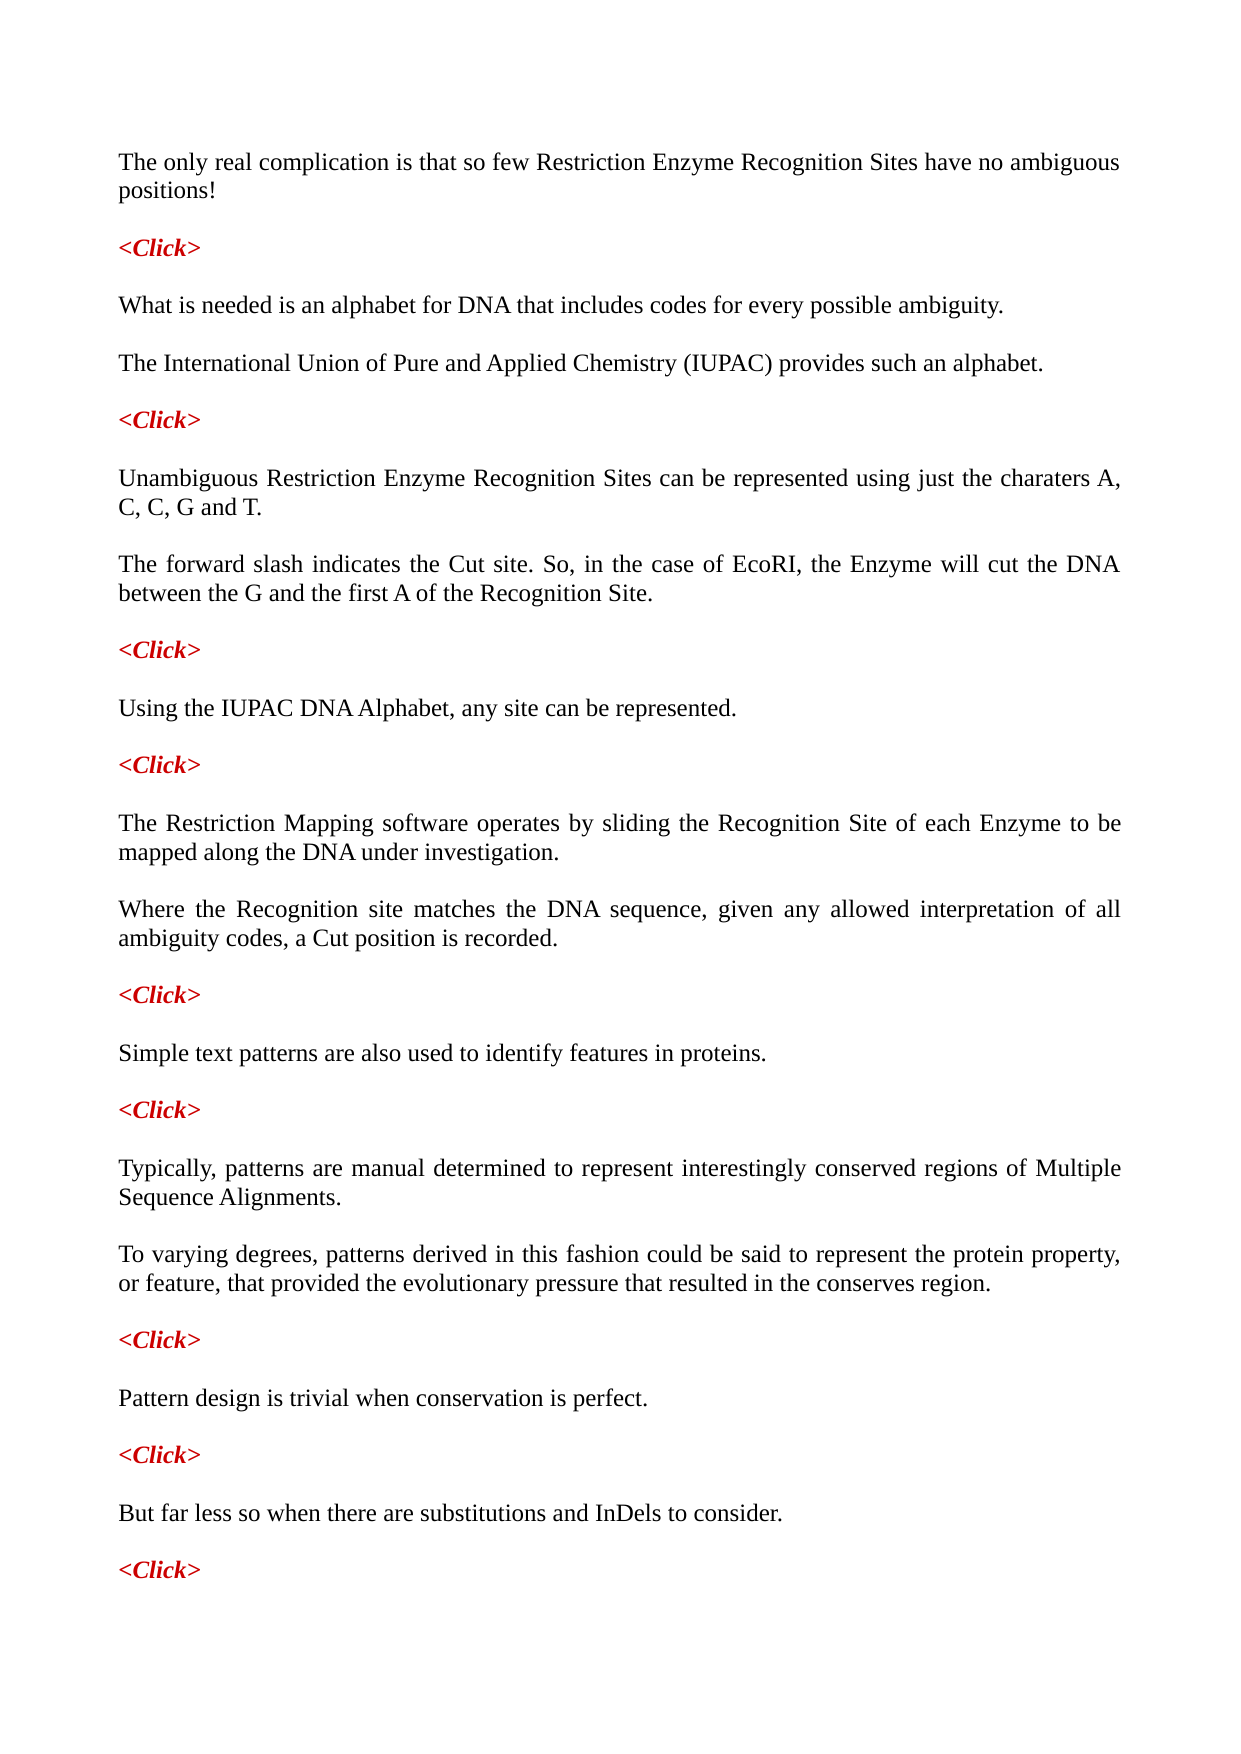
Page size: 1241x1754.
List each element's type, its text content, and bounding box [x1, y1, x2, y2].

text The forward slash indicates the Cut site. So, in the case of EcoRI, the Enzyme will cut the DNA between the G and the first A of the Recognition Site. [118, 549, 1122, 607]
text Using the IUPAC DNA Alphabet, any site can be represented. [118, 693, 1122, 722]
text <Click> [118, 981, 1122, 1009]
text Typically, patterns are manual determined to represent interestingly conserved regions of Multiple Sequence Alignments. [118, 1153, 1122, 1211]
text <Click> [118, 1326, 1122, 1354]
text <Click> [118, 1441, 1122, 1469]
text <Click> [118, 636, 1122, 664]
text But far less so when there are substitutions and InDels to consider. [118, 1498, 1122, 1527]
text Unambiguous Restriction Enzyme Recognition Sites can be represented using just the charaters A, C, C, G and T. [118, 463, 1122, 521]
text To varying degrees, patterns derived in this fashion could be said to represent the protein property, or feature, that provided the evolutionary pressure that resulted in the conserves region. [118, 1239, 1122, 1297]
text <Click> [118, 406, 1122, 434]
text The only real complication is that so few Restriction Enzyme Recognition Sites have no ambiguous positions! [118, 147, 1122, 204]
text Simple text patterns are also used to identify features in proteins. [118, 1038, 1122, 1067]
text <Click> [118, 1556, 1122, 1584]
text Where the Recognition site matches the DNA sequence, given any allowed interpretation of all ambiguity codes, a Cut position is recorded. [118, 894, 1122, 952]
text <Click> [118, 1096, 1122, 1124]
text The Restriction Mapping software operates by sliding the Recognition Site of each Enzyme to be mapped along the DNA under investigation. [118, 808, 1122, 866]
text The International Union of Pure and Applied Chemistry (IUPAC) provides such an alphabet. [118, 348, 1122, 377]
text What is needed is an alphabet for DNA that includes codes for every possible ambiguity. [118, 291, 1122, 319]
text <Click> [118, 751, 1122, 779]
text <Click> [118, 233, 1122, 262]
text Pattern design is trivial when conservation is perfect. [118, 1383, 1122, 1412]
